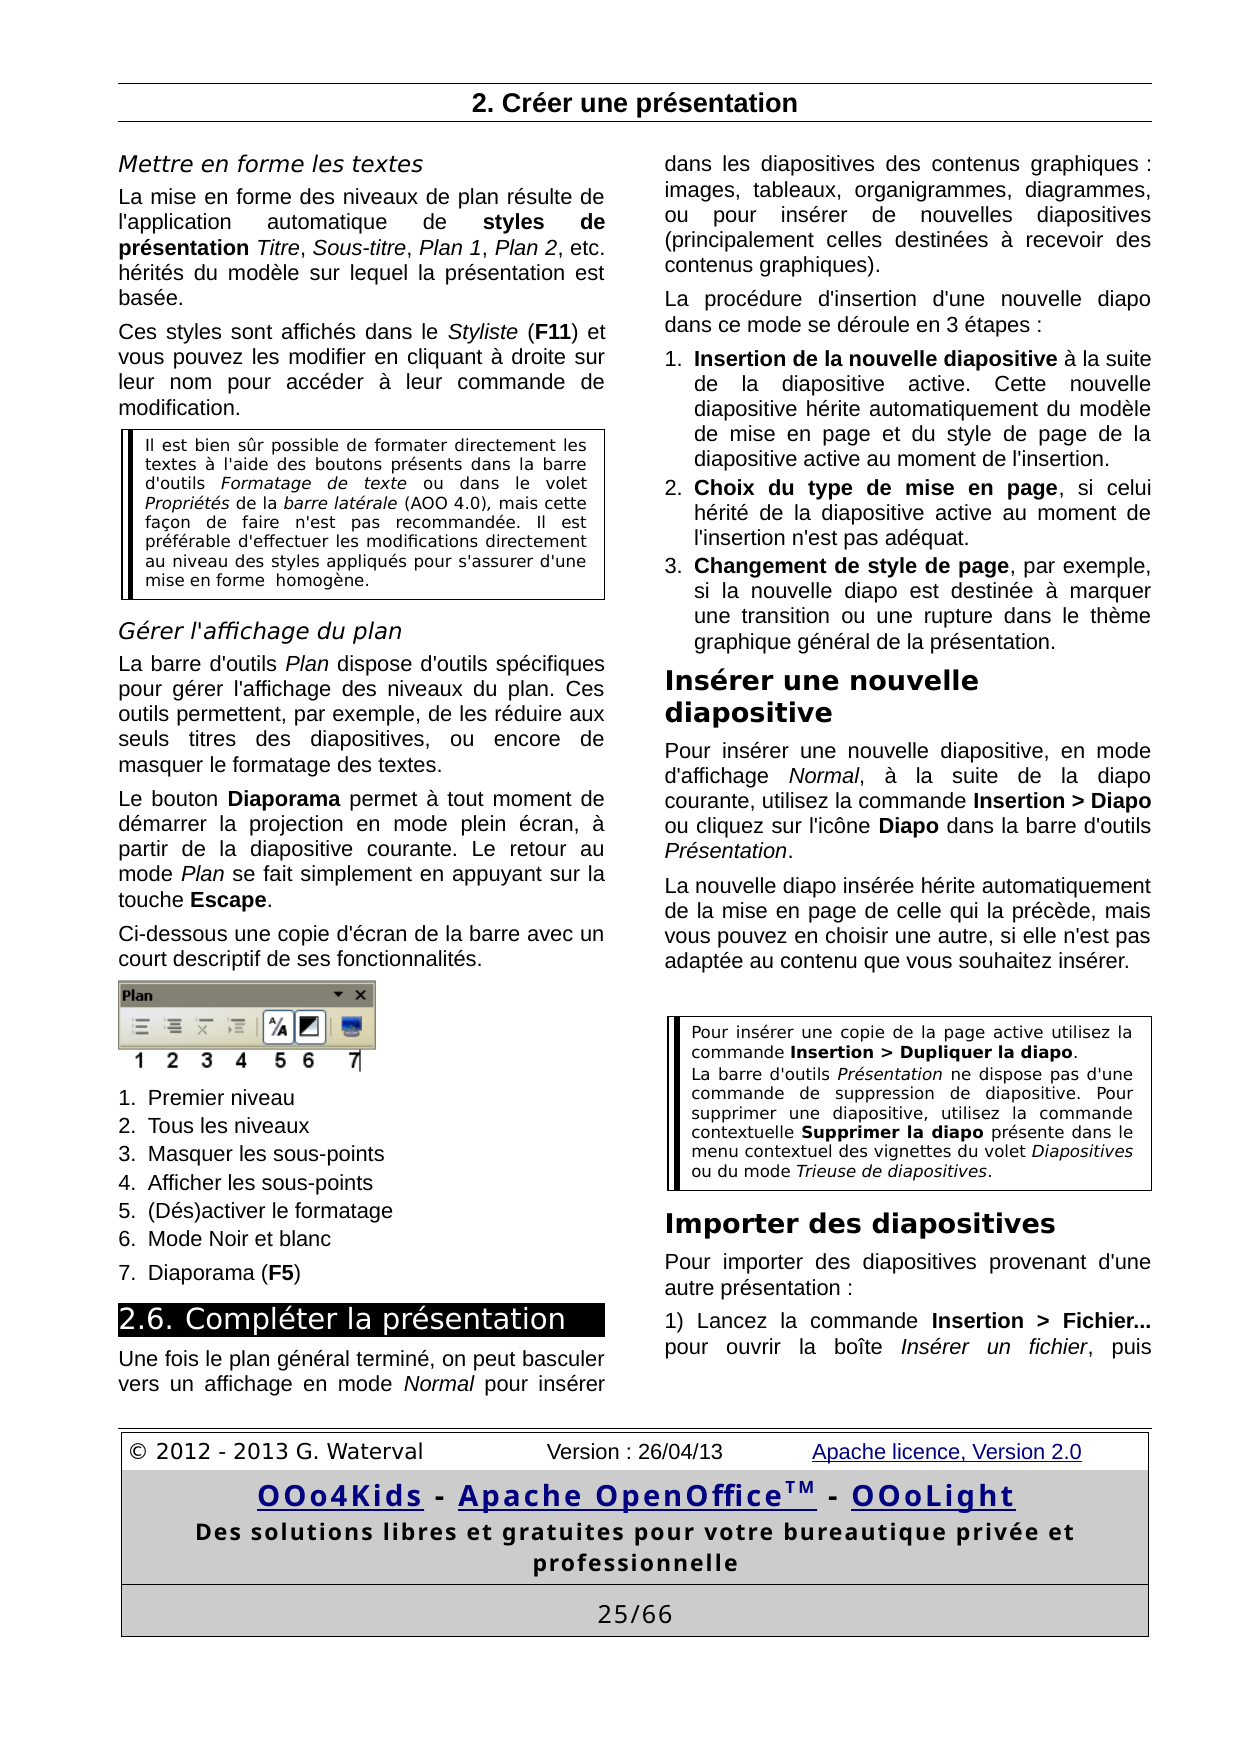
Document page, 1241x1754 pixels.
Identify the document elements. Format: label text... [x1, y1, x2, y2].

subtitle Insérer une nouvelle diapositive [664, 666, 1152, 729]
list Afficher les sous-points [118, 1169, 605, 1195]
text La nouvelle diapo insérée hérite automatiquement de la mise en page de celle qui la précède, mais vous pouvez en choisir une autre, si elle n'est pas adaptée au contenu que vous souhaitez insérer. [664, 872, 1152, 973]
list Choix du type de mise en page, si celui hérité de la diapositive active au moment de l'insertion n'est pas adéquat. [664, 474, 1152, 550]
list Masquer les sous-points [118, 1141, 605, 1167]
text La barre d'outils Plan dispose d'outils spécifiques pour gérer l'affichage des niveaux du plan. Ces outils permettent, par exemple, de les réduire aux seuls titres des diapositives, ou encore de masquer le formatage des textes. [118, 651, 605, 777]
text Le bouton Diaporama permet à tout moment de démarrer la projection en mode plein écran, à partir de la diapositive courante. Le retour au mode Plan se fait simplement en appuyant sur la touche Escape. [118, 786, 605, 912]
list Premier niveau [118, 1085, 605, 1110]
list Insertion de la nouvelle diapositive à la suite de la diapositive active. Cette nouvelle diapositive hérite automatiquement du modèle de mise en page et du style de page de la diapositive active au moment de l'insertion. [664, 346, 1152, 472]
text 1) Lancez la commande Insertion > Fichier... pour ouvrir la boîte Insérer un fichier, puis [664, 1308, 1152, 1359]
list (Dés)activer le formatage [118, 1198, 605, 1223]
table_header Pour insérer une copie de la page active utilisez la commande Insertion > Dupliquer la diapo. La barre d'outils Présentation ne dispose pas d'une commande de suppression de diapositive. Pour supprimer une diapositive, utilisez la commande contextuelle Supprimer la diapo présente dans le menu contextuel des vignettes du volet Diapositives ou du mode Trieuse de diapositives. [680, 1017, 1151, 1190]
text Une fois le plan général terminé, on peut basculer vers un affichage en mode Normal pour insérer [118, 1346, 605, 1396]
text dans les diapositives des contenus graphiques : images, tableaux, organigrammes, diagrammes, ou pour insérer de nouvelles diapositives (principalement celles destinées à recevoir des contenus graphiques). [664, 151, 1152, 277]
list Changement de style de page, par exemple, si la nouvelle diapo est destinée à marquer une transition ou une rupture dans le thème graphique général de la présentation. [664, 553, 1152, 654]
text Pour insérer une nouvelle diapositive, en mode d'affichage Normal, à la suite de la diapo courante, utilisez la commande Insertion > Diapo ou cliquez sur l'icône Diapo dans la barre d'outils Présentation. [664, 738, 1152, 864]
text Ces styles sont affichés dans le Styliste (F11) et vous pouvez les modifier en cliquant à droite sur leur nom pour accéder à leur commande de modification. [118, 319, 605, 420]
text La procédure d'insertion d'une nouvelle diapo dans ce mode se déroule en 3 étapes : [664, 286, 1152, 337]
list Diaporama (F5) [118, 1260, 605, 1285]
list Mode Noir et blanc [118, 1226, 605, 1251]
text Ci-dessous une copie d'écran de la barre avec un court descriptif de ses fonctionnalités. [118, 921, 605, 971]
subtitle Compléter la présentation [118, 1303, 605, 1337]
text Pour importer des diapositives provenant d'une autre présentation : [664, 1249, 1152, 1299]
subtitle Mettre en forme les textes [118, 151, 605, 178]
list Tous les niveaux [118, 1113, 605, 1138]
text La mise en forme des niveaux de plan résulte de l'application automatique de styles de présentation Titre, Sous-titre, Plan 1, Plan 2, etc. hérités du modèle sur lequel la présentation est basée. [118, 184, 605, 310]
subtitle Gérer l'affichage du plan [118, 618, 605, 645]
table_header Il est bien sûr possible de formater directement les textes à l'aide des boutons présents dans la barre d'outils Formatage de texte ou dans le volet Propriétés de la barre latérale (AOO 4.0), mais cette façon de faire n'est pas recommandée. Il est préférable d'effectuer les modifications directement au niveau des styles appliqués pour s'assurer d'une mise en forme homogène. [133, 430, 604, 599]
subtitle Importer des diapositives [664, 1209, 1152, 1240]
